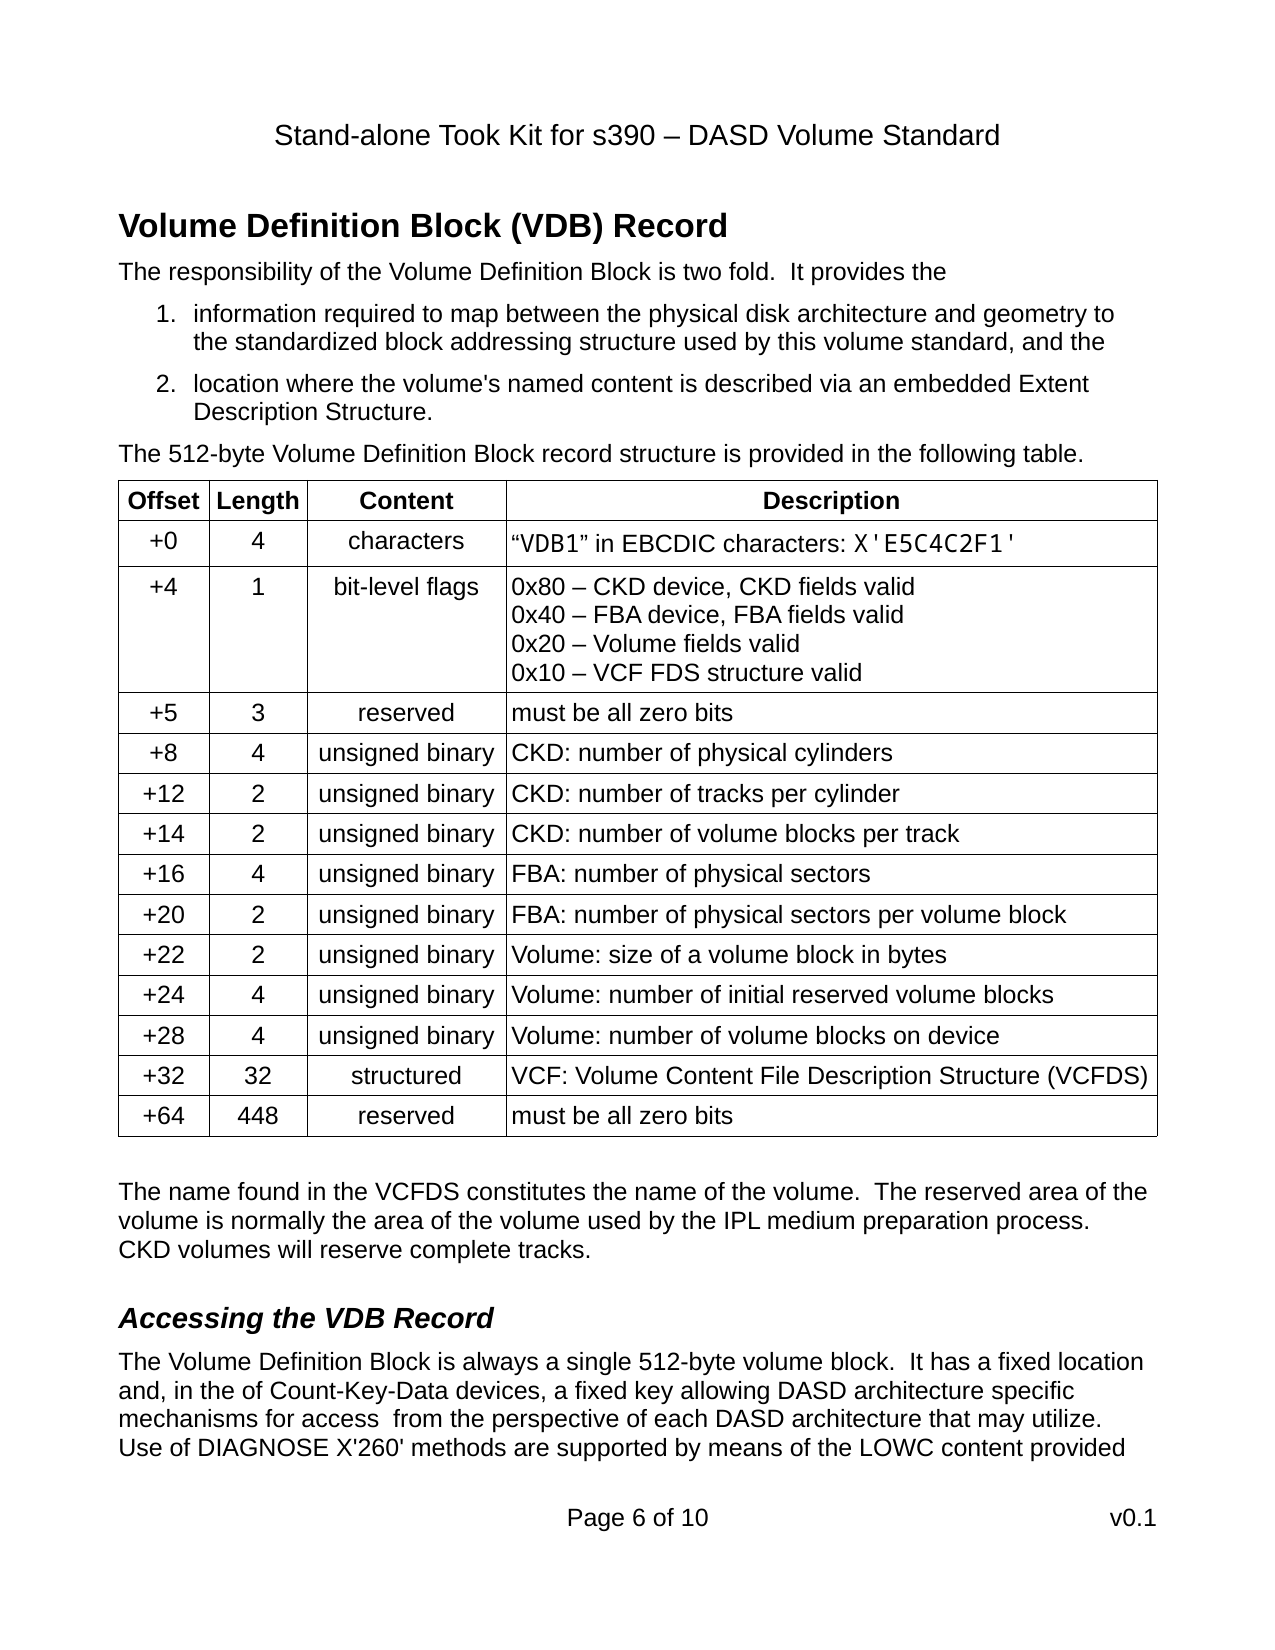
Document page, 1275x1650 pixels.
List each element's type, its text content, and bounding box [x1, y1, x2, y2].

list location where the volume's named content is described via an embedded Extent Description Structure. [156, 368, 1157, 426]
table_cell +32 [119, 1056, 209, 1095]
text The Volume Definition Block is always a single 512-byte volume block. It has a fixed location and, in the of Count-Key-Data devices, a fixed key allowing DASD architecture specific mechanisms for access from the perspective of each DASD architecture that may utilize. Use of DIAGNOSE X'260' methods are supported by means of the LOWC content provided [118, 1347, 1157, 1462]
table_cell reserved [308, 693, 506, 733]
table_cell 2 [210, 895, 307, 934]
table_cell “VDB1” in EBCDIC characters: X'E5C4C2F1' [507, 521, 1157, 566]
table_cell +22 [119, 935, 209, 974]
table_cell unsigned binary [308, 734, 506, 773]
table_cell CKD: number of volume blocks per track [507, 814, 1157, 853]
table_cell 2 [210, 774, 307, 813]
table_cell 2 [210, 935, 307, 974]
table_cell VCF: Volume Content File Description Structure (VCFDS) [507, 1056, 1157, 1095]
table_cell unsigned binary [308, 1016, 506, 1055]
table_cell +5 [119, 693, 209, 733]
table_cell 448 [210, 1096, 307, 1136]
table_cell CKD: number of physical cylinders [507, 734, 1157, 773]
table_cell 4 [210, 1016, 307, 1055]
table_cell 4 [210, 734, 307, 773]
table_header Offset [119, 481, 209, 520]
table_cell 4 [210, 976, 307, 1015]
table_cell +4 [119, 567, 209, 692]
table_cell +0 [119, 521, 209, 566]
table_cell +16 [119, 855, 209, 894]
table_cell +64 [119, 1096, 209, 1136]
table_cell 32 [210, 1056, 307, 1095]
table_cell Volume: number of initial reserved volume blocks [507, 976, 1157, 1015]
table_header Content [308, 481, 506, 520]
table_cell FBA: number of physical sectors [507, 855, 1157, 894]
table_cell 4 [210, 855, 307, 894]
table_cell +14 [119, 814, 209, 853]
table_cell unsigned binary [308, 774, 506, 813]
table_cell 1 [210, 567, 307, 692]
table_cell Volume: number of volume blocks on device [507, 1016, 1157, 1055]
table_cell +12 [119, 774, 209, 813]
table_cell bit-level flags [308, 567, 506, 692]
table_cell +20 [119, 895, 209, 934]
table_cell +8 [119, 734, 209, 773]
text The 512-byte Volume Definition Block record structure is provided in the following table. [118, 438, 1157, 467]
table_header Description [507, 481, 1157, 520]
table_cell 4 [210, 521, 307, 566]
subtitle Volume Definition Block (VDB) Record [118, 206, 1157, 245]
table_cell 2 [210, 814, 307, 853]
table_cell 3 [210, 693, 307, 733]
table_cell unsigned binary [308, 814, 506, 853]
table_header Length [210, 481, 307, 520]
table_cell CKD: number of tracks per cylinder [507, 774, 1157, 813]
table_cell +24 [119, 976, 209, 1015]
table_cell must be all zero bits [507, 693, 1157, 733]
table_cell Volume: size of a volume block in bytes [507, 935, 1157, 974]
table_cell must be all zero bits [507, 1096, 1157, 1136]
table_cell unsigned binary [308, 976, 506, 1015]
table_cell reserved [308, 1096, 506, 1136]
text The responsibility of the Volume Definition Block is two fold. It provides the [118, 257, 1157, 286]
table_cell +28 [119, 1016, 209, 1055]
table_cell unsigned binary [308, 935, 506, 974]
table_cell characters [308, 521, 506, 566]
list information required to map between the physical disk architecture and geometry to the standardized block addressing structure used by this volume standard, and the [156, 298, 1157, 356]
table_cell 0x80 – CKD device, CKD fields valid 0x40 – FBA device, FBA fields valid 0x20 – Volume fields valid 0x10 – VCF FDS structure valid [507, 567, 1157, 692]
table_cell unsigned binary [308, 855, 506, 894]
subtitle Accessing the VDB Record [118, 1301, 1157, 1334]
table_cell unsigned binary [308, 895, 506, 934]
table_cell FBA: number of physical sectors per volume block [507, 895, 1157, 934]
table_cell structured [308, 1056, 506, 1095]
text The name found in the VCFDS constitutes the name of the volume. The reserved area of the volume is normally the area of the volume used by the IPL medium preparation process. CKD volumes will reserve complete tracks. [118, 1177, 1157, 1263]
